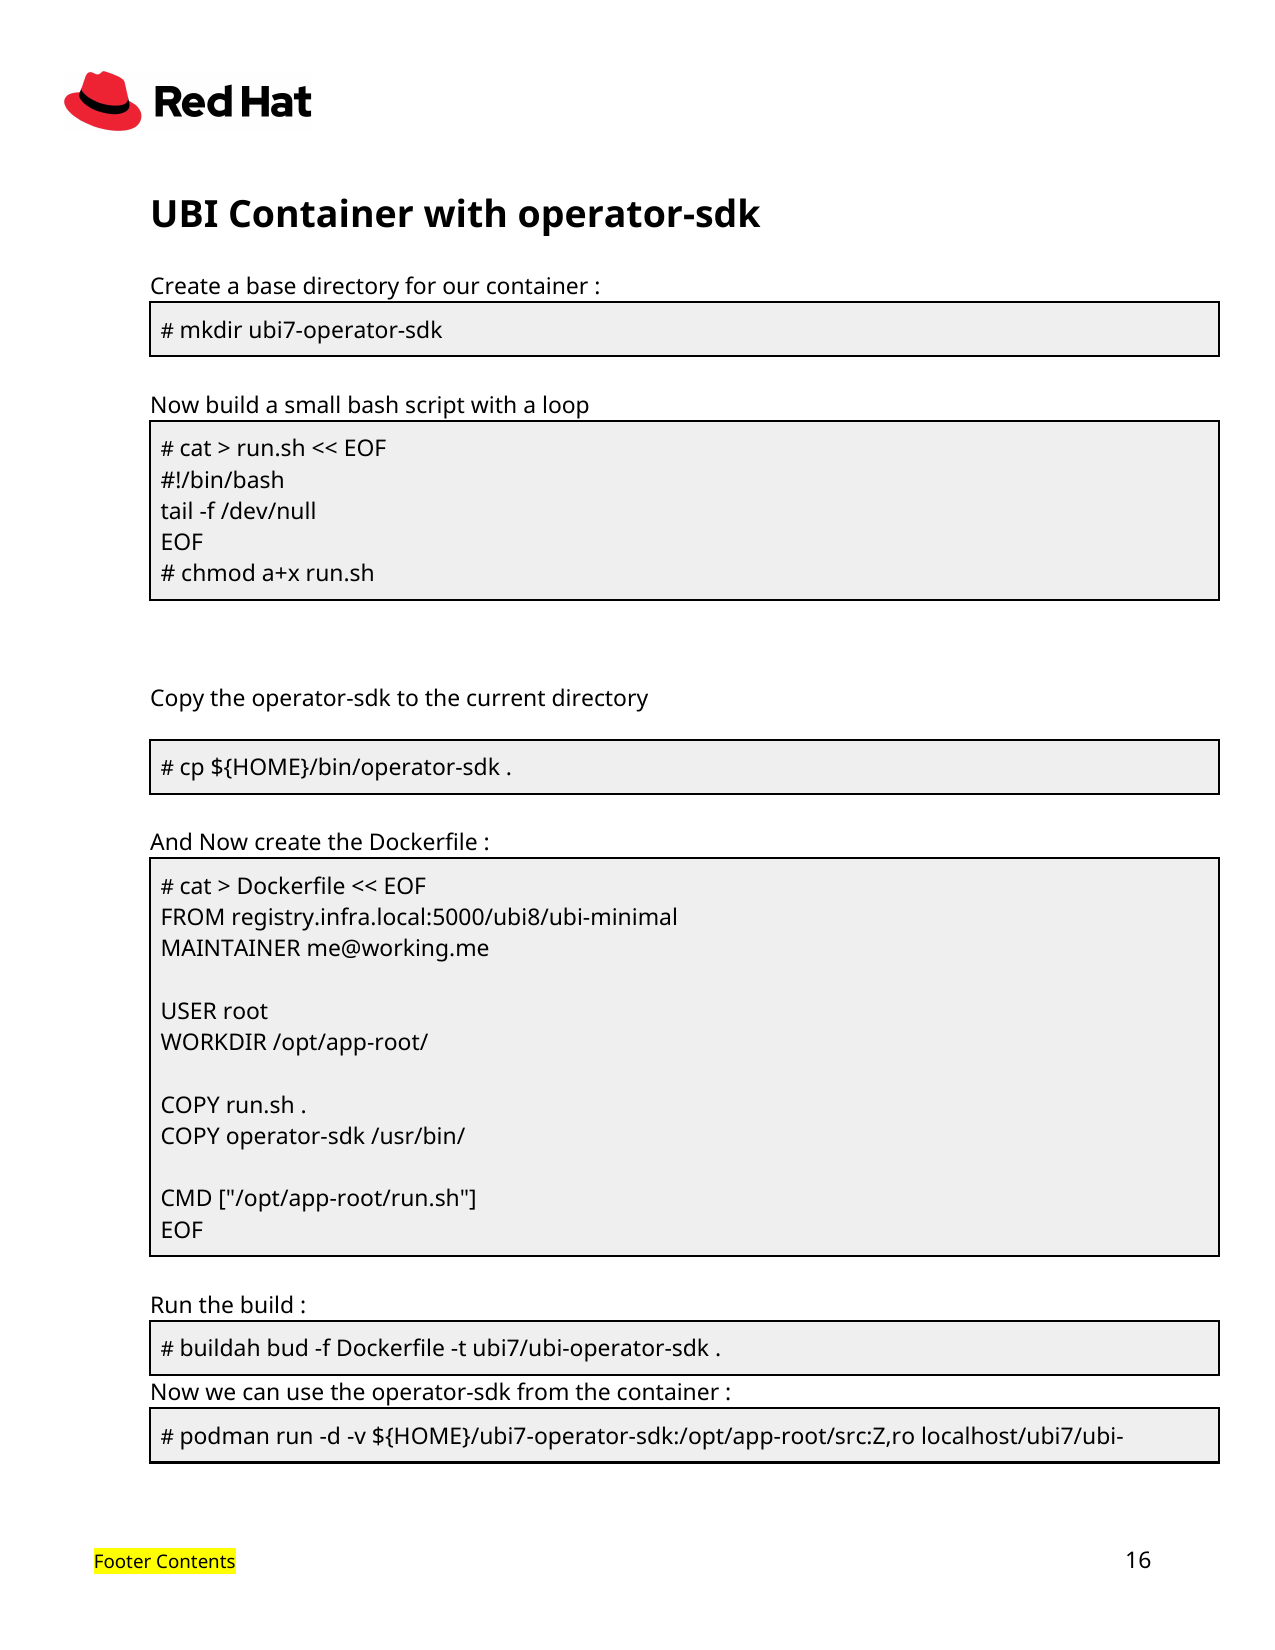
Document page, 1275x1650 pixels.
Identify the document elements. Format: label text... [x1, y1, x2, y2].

text Run the build : [150, 1288, 1125, 1320]
text Now we can use the operator-sdk from the container : [150, 1376, 1125, 1407]
table_header # podman run -d -v ${HOME}/ubi7-operator-sdk:/opt/app-root/src:Z,ro localhost/ubi7/ubi- [151, 1409, 1218, 1461]
table_header # buildah bud -f Dockerfile -t ubi7/ubi-operator-sdk . [151, 1322, 1218, 1374]
picture [64, 71, 312, 131]
table_header # cp ${HOME}/bin/operator-sdk . [151, 741, 1218, 793]
text Create a base directory for our container : [150, 270, 1125, 301]
table_header # cat > Dockerfile << EOF FROM registry.infra.local:5000/ubi8/ubi-minimal MAINTAINER me@working.me USER root WORKDIR /opt/app-root/ COPY run.sh . COPY operator-sdk /usr/bin/ CMD ["/opt/app-root/run.sh"] EOF [151, 859, 1218, 1255]
text Copy the operator-sdk to the current directory [150, 682, 1125, 713]
text Now build a small bash script with a loop [150, 388, 1125, 420]
table_header # cat > run.sh << EOF #!/bin/bash tail -f /dev/null EOF # chmod a+x run.sh [151, 422, 1218, 599]
table_header # mkdir ubi7-operator-sdk [151, 303, 1218, 355]
text And Now create the Dockerfile : [150, 826, 1125, 857]
subtitle UBI Container with operator-sdk [150, 187, 1125, 238]
